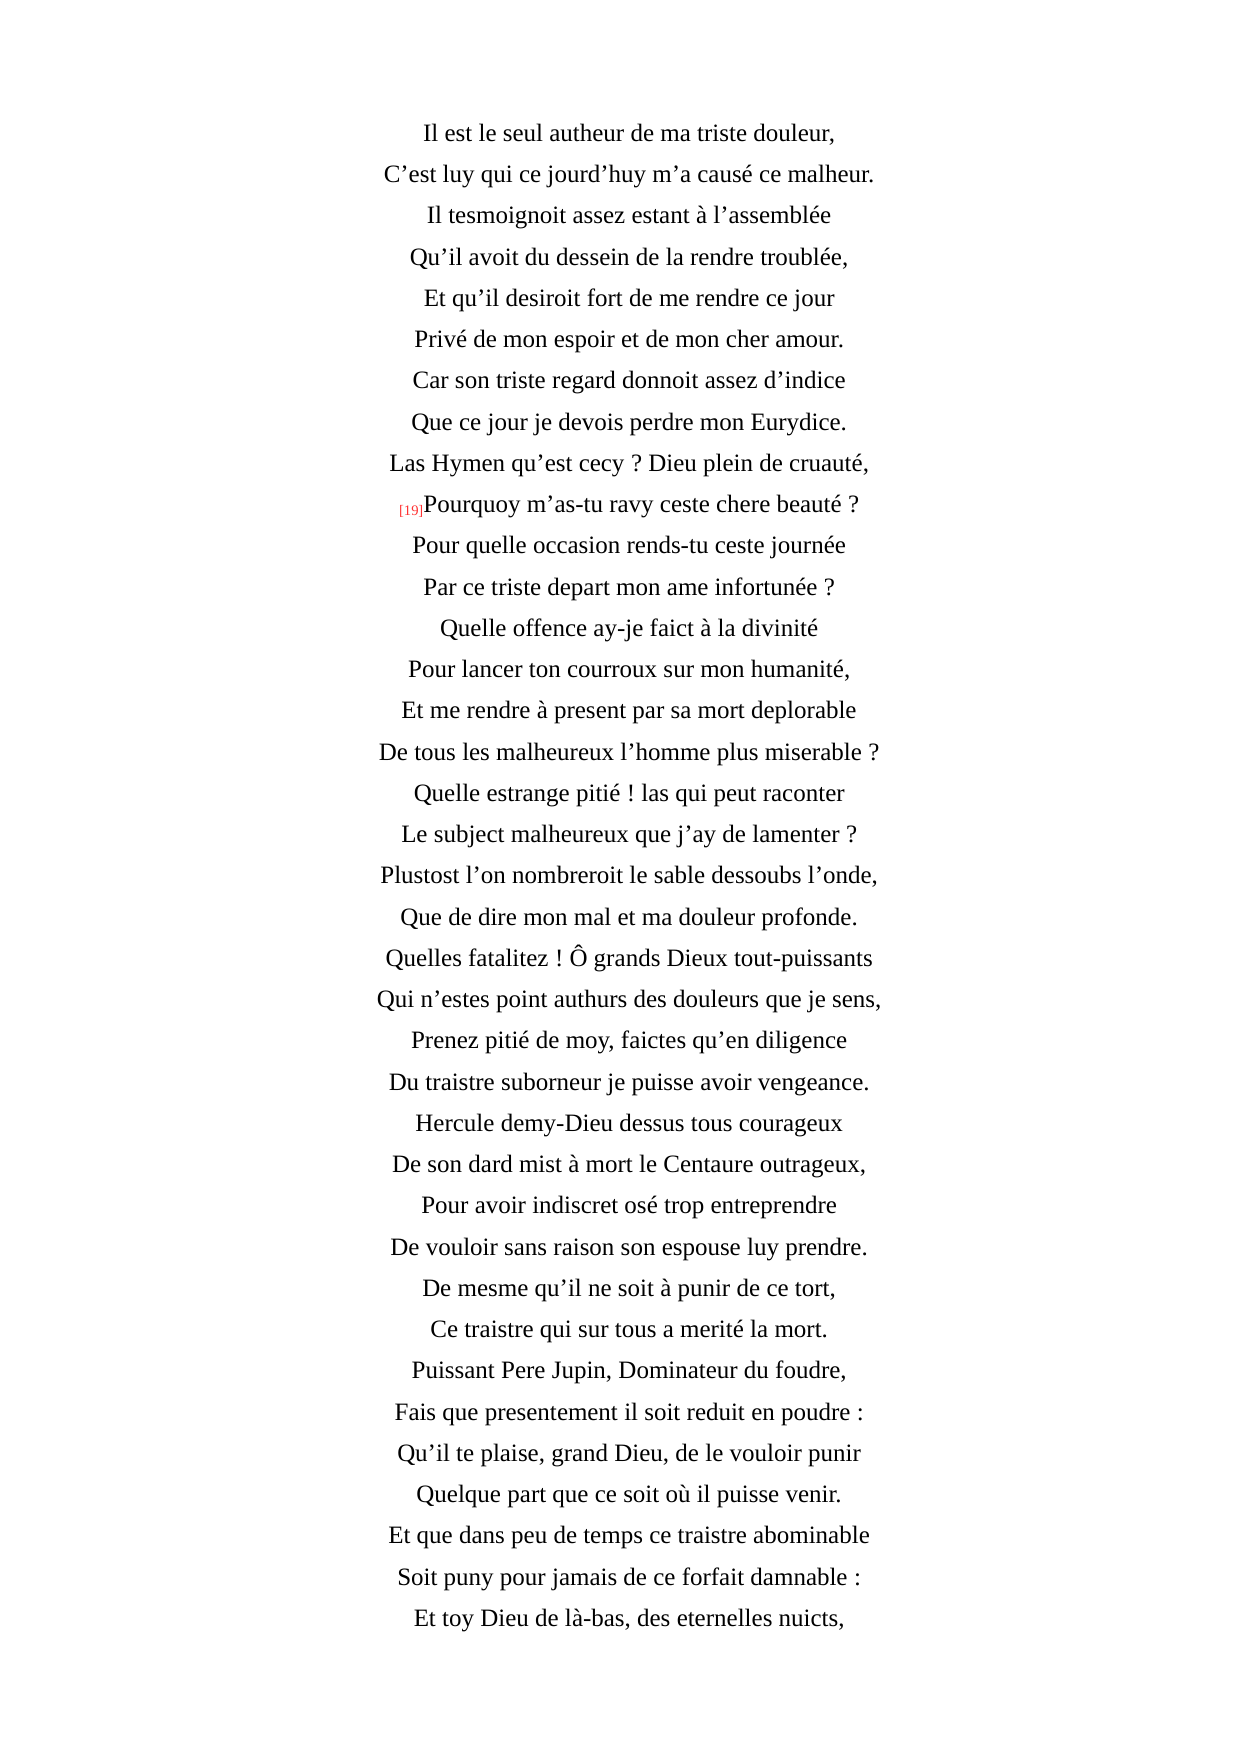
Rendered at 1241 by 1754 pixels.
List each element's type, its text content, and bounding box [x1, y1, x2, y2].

text Il tesmoignoit assez estant à l’assemblée [118, 201, 1122, 229]
text Qu’il te plaise, grand Dieu, de le vouloir punir [118, 1438, 1122, 1467]
text Et me rendre à present par sa mort deplorable [118, 696, 1122, 724]
text C’est luy qui ce jourd’huy m’a causé ce malheur. [118, 159, 1122, 188]
text Car son triste regard donnoit assez d’indice [118, 366, 1122, 394]
text De mesme qu’il ne soit à punir de ce tort, [118, 1273, 1122, 1302]
text Quelle offence ay-je faict à la divinité [118, 613, 1122, 642]
text Du traistre suborneur je puisse avoir vengeance. [118, 1067, 1122, 1096]
text Soit puny pour jamais de ce forfait damnable : [118, 1562, 1122, 1591]
text [19]Pourquoy m’as-tu ravy ceste chere beauté ? [118, 489, 1122, 518]
text Hercule demy-Dieu dessus tous courageux [118, 1108, 1122, 1137]
text Et que dans peu de temps ce traistre abominable [118, 1521, 1122, 1549]
text Quelque part que ce soit où il puisse venir. [118, 1479, 1122, 1508]
text Las Hymen qu’est cecy ? Dieu plein de cruauté, [118, 448, 1122, 477]
text De tous les malheureux l’homme plus miserable ? [118, 737, 1122, 766]
text De son dard mist à mort le Centaure outrageux, [118, 1149, 1122, 1178]
text Pour avoir indiscret osé trop entreprendre [118, 1191, 1122, 1219]
text Quelle estrange pitié ! las qui peut raconter [118, 778, 1122, 807]
text Privé de mon espoir et de mon cher amour. [118, 324, 1122, 353]
text Que ce jour je devois perdre mon Eurydice. [118, 407, 1122, 436]
text De vouloir sans raison son espouse luy prendre. [118, 1232, 1122, 1261]
text Fais que presentement il soit reduit en poudre : [118, 1397, 1122, 1426]
text Plustost l’on nombreroit le sable dessoubs l’onde, [118, 861, 1122, 889]
text Quelles fatalitez ! Ô grands Dieux tout-puissants [118, 943, 1122, 972]
text Le subject malheureux que j’ay de lamenter ? [118, 819, 1122, 848]
text Par ce triste depart mon ame infortunée ? [118, 572, 1122, 601]
text Et toy Dieu de là-bas, des eternelles nuicts, [118, 1603, 1122, 1632]
text Qui n’estes point authurs des douleurs que je sens, [118, 984, 1122, 1013]
text Et qu’il desiroit fort de me rendre ce jour [118, 283, 1122, 312]
text Ce traistre qui sur tous a merité la mort. [118, 1314, 1122, 1343]
text Il est le seul autheur de ma triste douleur, [118, 118, 1122, 147]
text Pour lancer ton courroux sur mon humanité, [118, 654, 1122, 683]
text Pour quelle occasion rends-tu ceste journée [118, 531, 1122, 559]
text Que de dire mon mal et ma douleur profonde. [118, 902, 1122, 931]
text Qu’il avoit du dessein de la rendre troublée, [118, 242, 1122, 271]
text Prenez pitié de moy, faictes qu’en diligence [118, 1026, 1122, 1054]
text Puissant Pere Jupin, Dominateur du foudre, [118, 1356, 1122, 1384]
